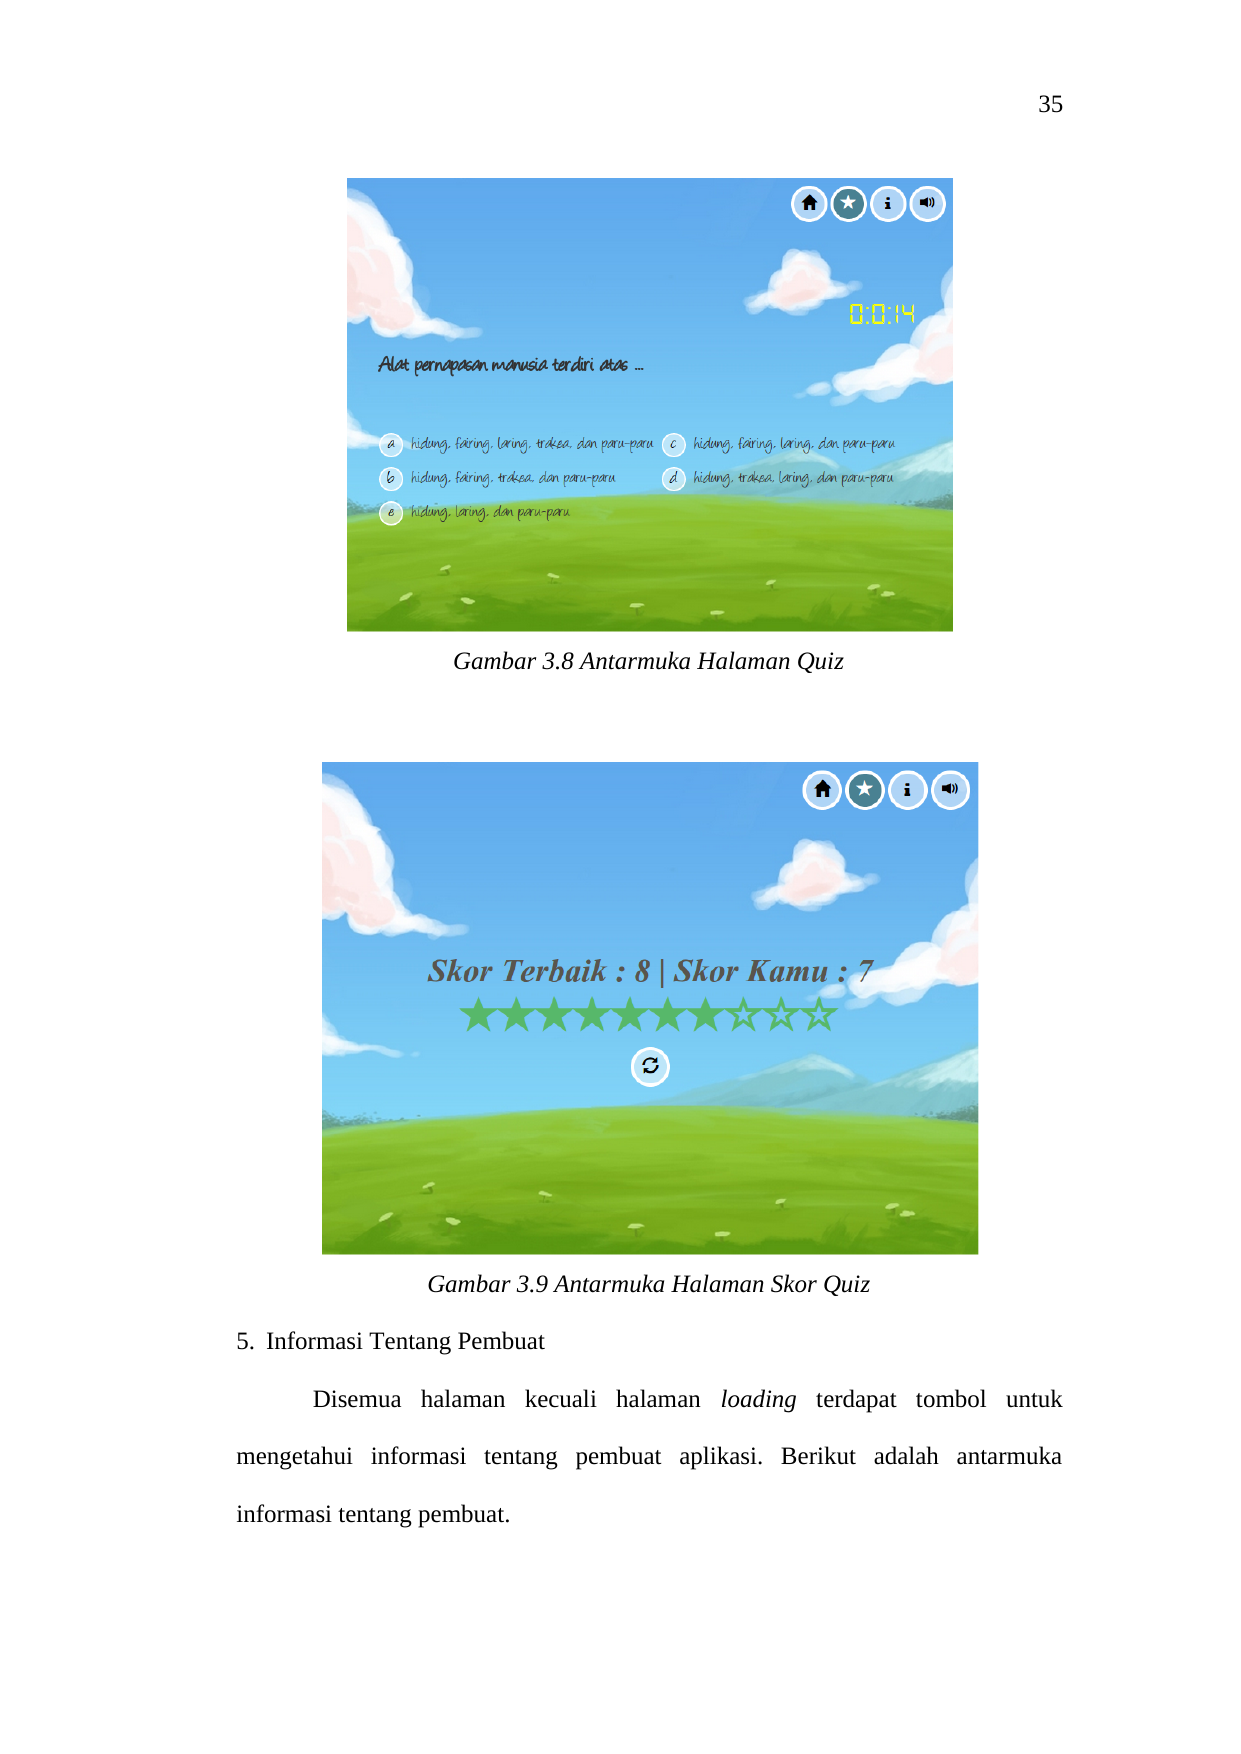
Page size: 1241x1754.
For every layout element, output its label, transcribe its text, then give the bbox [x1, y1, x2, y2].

picture [321, 761, 979, 1255]
list Informasi Tentang Pembuat [236, 1326, 1063, 1355]
text Gambar 3.8 Antarmuka Halaman Quiz [346, 632, 953, 675]
text Gambar 3.9 Antarmuka Halaman Skor Quiz [321, 1255, 978, 1298]
text Disemua halaman kecuali halaman loading terdapat tombol untuk mengetahui informasi tentang pembuat aplikasi. Berikut adalah antarmuka informasi tentang pembuat. [236, 1384, 1063, 1528]
picture [346, 177, 953, 632]
